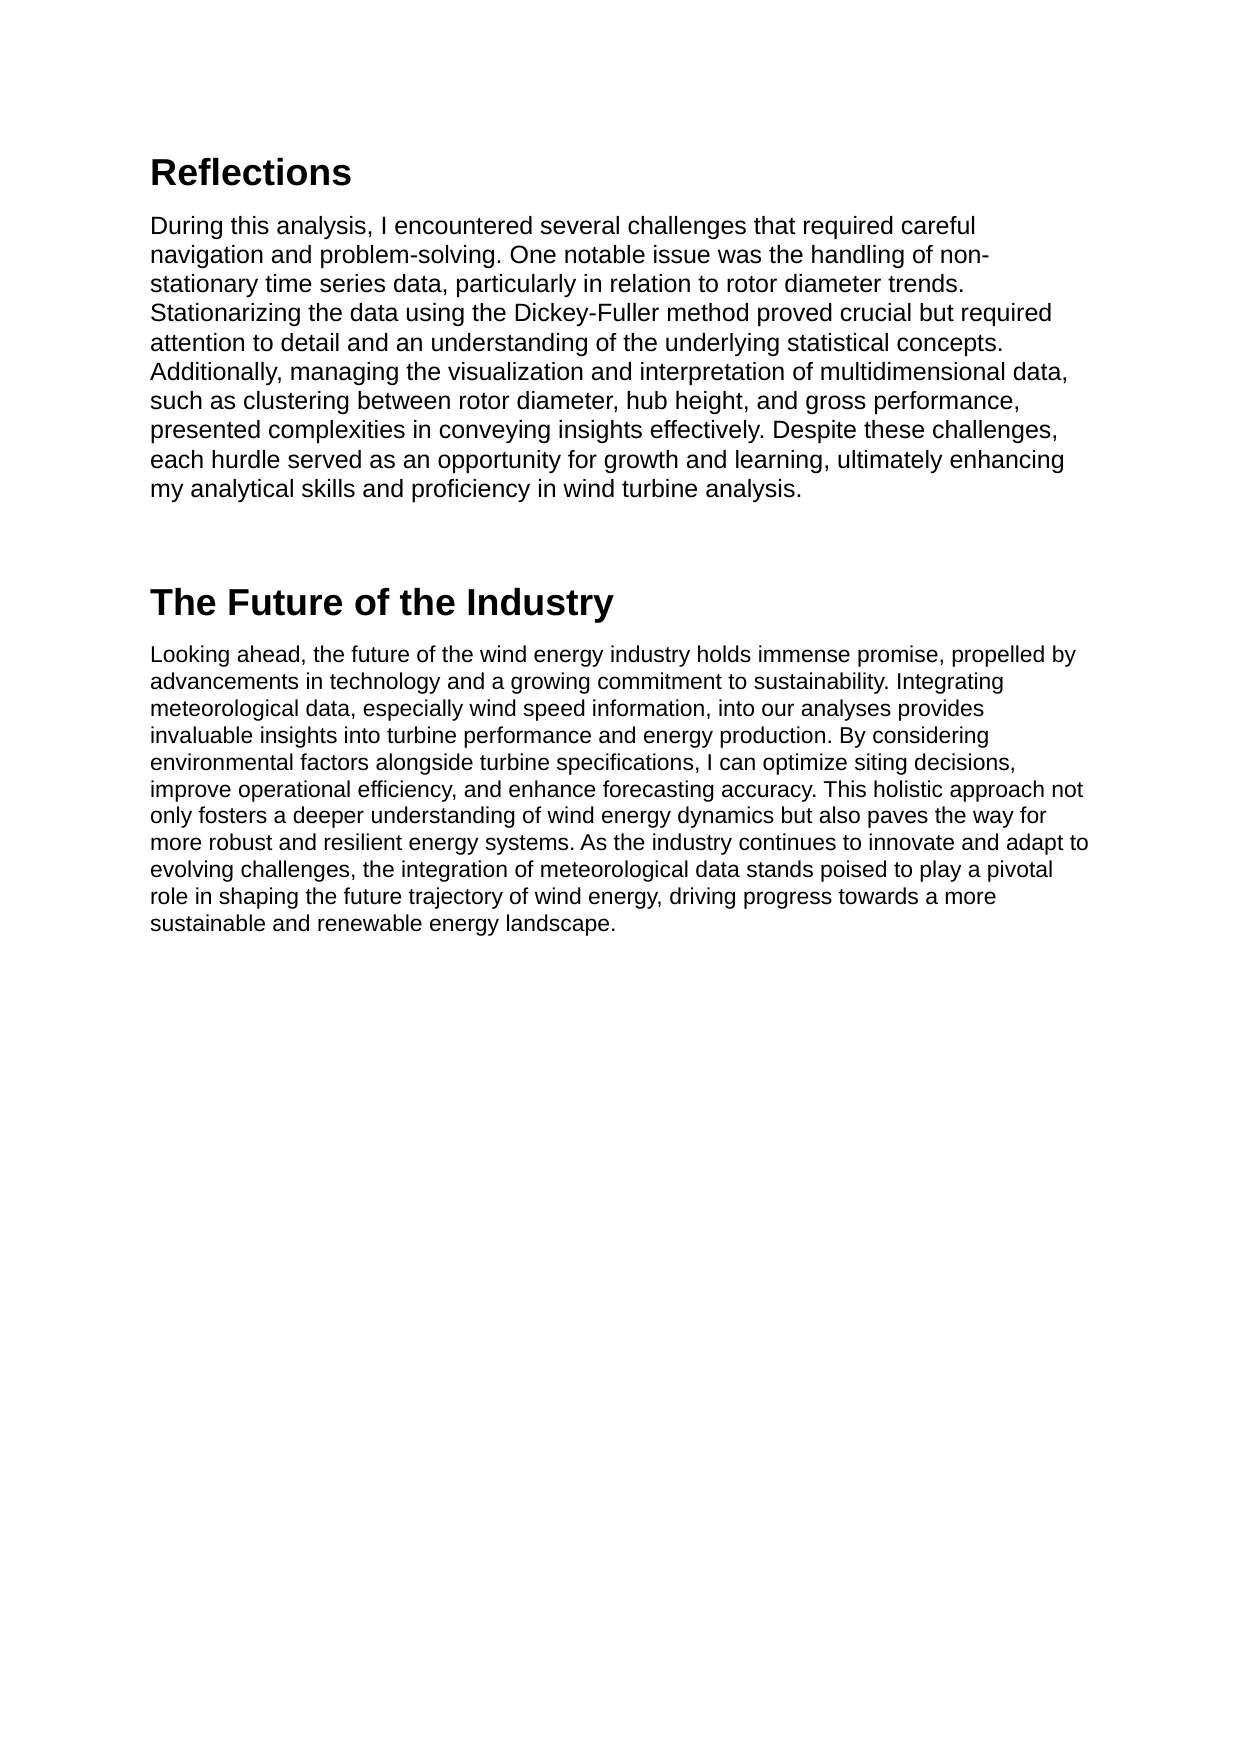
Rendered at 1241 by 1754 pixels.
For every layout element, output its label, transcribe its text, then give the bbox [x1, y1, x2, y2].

text Reflections [150, 150, 1090, 193]
text Looking ahead, the future of the wind energy industry holds immense promise, propelled by advancements in technology and a growing commitment to sustainability. Integrating meteorological data, especially wind speed information, into our analyses provides invaluable insights into turbine performance and energy production. By considering environmental factors alongside turbine specifications, I can optimize siting decisions, improve operational efficiency, and enhance forecasting accuracy. This holistic approach not only fosters a deeper understanding of wind energy dynamics but also paves the way for more robust and resilient energy systems. As the industry continues to innovate and adapt to evolving challenges, the integration of meteorological data stands poised to play a pivotal role in shaping the future trajectory of wind energy, driving progress towards a more sustainable and renewable energy landscape. [150, 641, 1090, 936]
text During this analysis, I encountered several challenges that required careful navigation and problem-solving. One notable issue was the handling of non-stationary time series data, particularly in relation to rotor diameter trends. Stationarizing the data using the Dickey-Fuller method proved crucial but required attention to detail and an understanding of the underlying statistical concepts. Additionally, managing the visualization and interpretation of multidimensional data, such as clustering between rotor diameter, hub height, and gross performance, presented complexities in conveying insights effectively. Despite these challenges, each hurdle served as an opportunity for growth and learning, ultimately enhancing my analytical skills and proficiency in wind turbine analysis. [150, 211, 1090, 503]
text The Future of the Industry [150, 581, 1090, 624]
